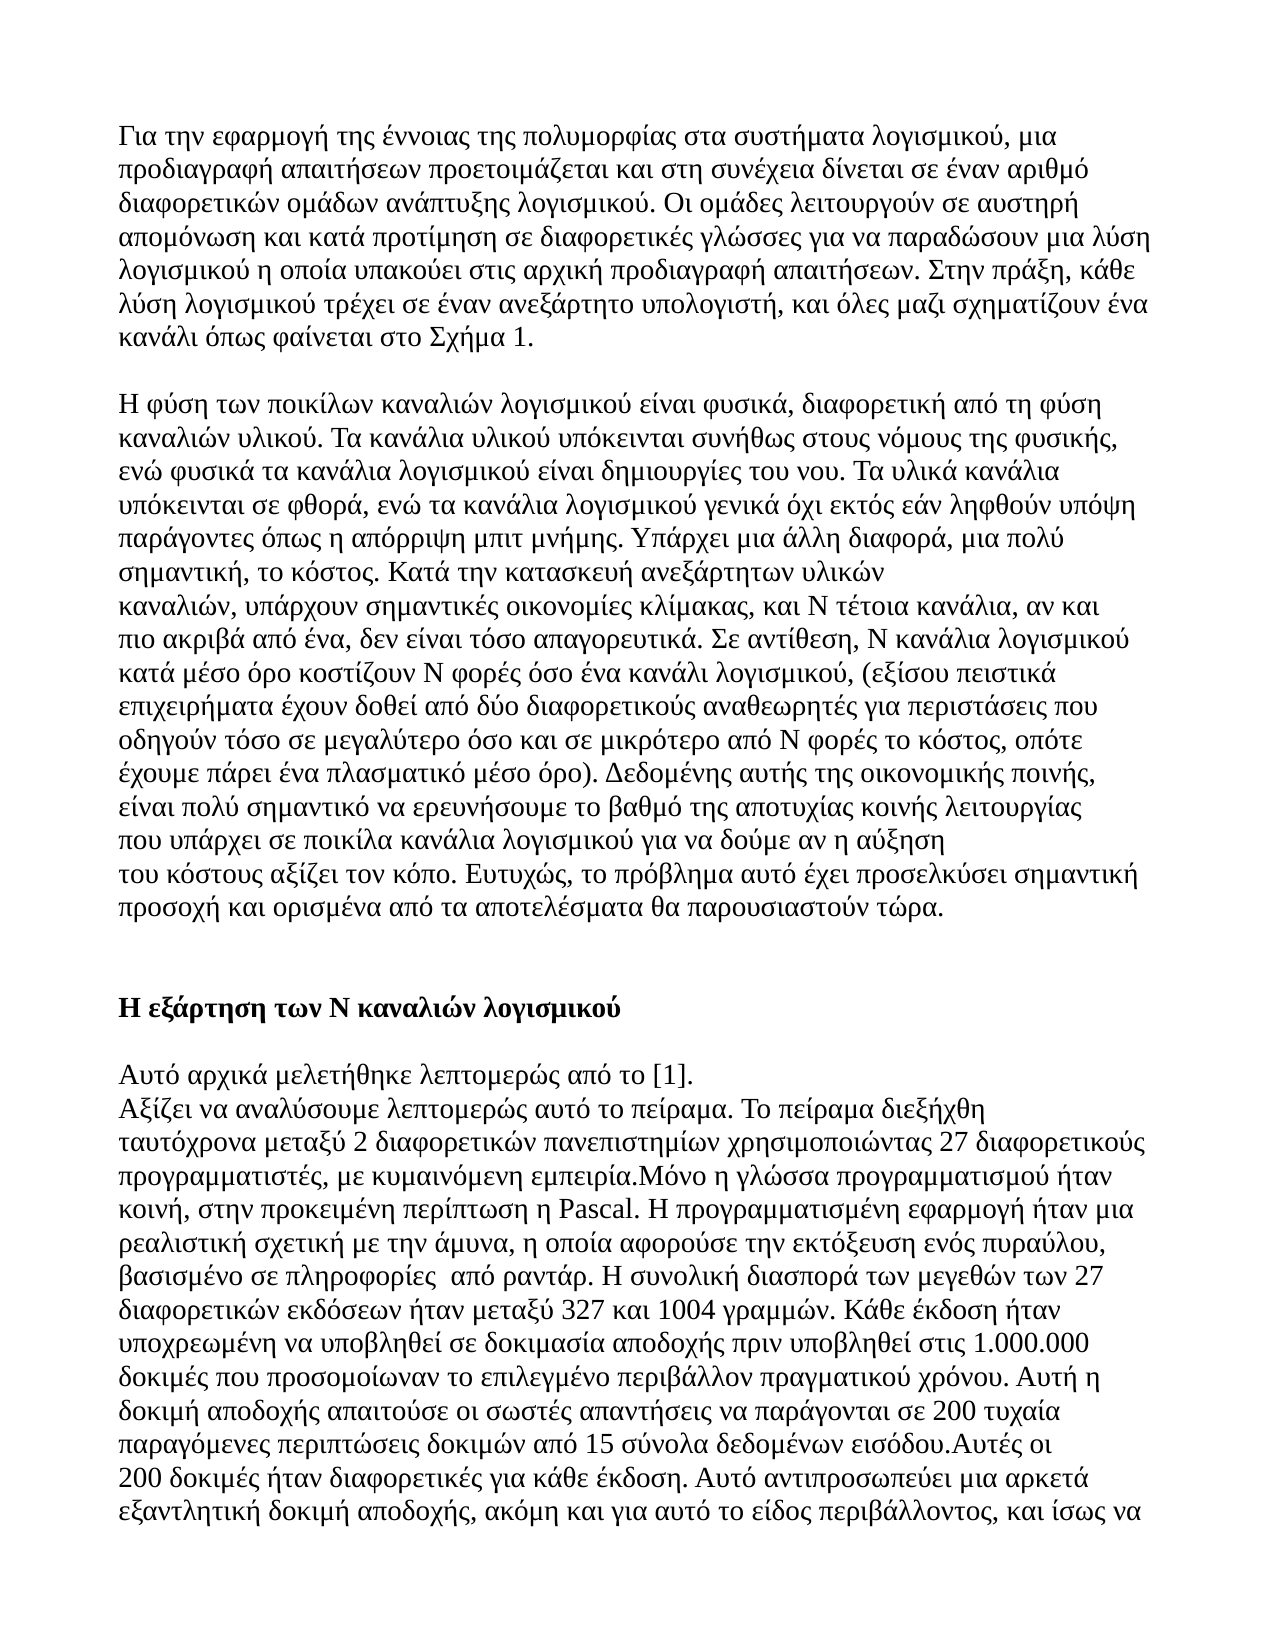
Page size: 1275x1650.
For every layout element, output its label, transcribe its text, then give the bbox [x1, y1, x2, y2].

text πιο ακριβά από ένα, δεν είναι τόσο απαγορευτικά. Σε αντίθεση, N κανάλια λογισμικού [118, 621, 1157, 655]
text κατά μέσο όρο κοστίζουν N φορές όσο ένα κανάλι λογισμικού, (εξίσου πειστικά επιχειρήματα έχουν δοθεί από δύο διαφορετικούς αναθεωρητές για περιστάσεις που οδηγούν τόσο σε μεγαλύτερο όσο και σε μικρότερο από N φορές το κόστος, οπότε έχουμε πάρει ένα πλασματικό μέσο όρο). Δεδομένης αυτής της οικονομικής ποινής, είναι πολύ σημαντικό να ερευνήσουμε το βαθμό της αποτυχίας κοινής λειτουργίας [118, 655, 1157, 822]
text Η εξάρτηση των Ν καναλιών λογισμικού [118, 990, 1157, 1024]
text καναλιών υλικού. Τα κανάλια υλικού υπόκεινται συνήθως στους νόμους της φυσικής, [118, 420, 1157, 453]
text διαφορετικών εκδόσεων ήταν μεταξύ 327 και 1004 γραμμών. Κάθε έκδοση ήταν υποχρεωμένη να υποβληθεί σε δοκιμασία αποδοχής πριν υποβληθεί στις 1.000.000 δοκιμές που προσομοίωναν το επιλεγμένο περιβάλλον πραγματικού χρόνου. Αυτή η δοκιμή αποδοχής απαιτούσε οι σωστές απαντήσεις να παράγονται σε 200 τυχαία παραγόμενες περιπτώσεις δοκιμών από 15 σύνολα δεδομένων εισόδου.Αυτές οι [118, 1292, 1157, 1460]
text Για την εφαρμογή της έννοιας της πολυμορφίας στα συστήματα λογισμικού, μια προδιαγραφή απαιτήσεων προετοιμάζεται και στη συνέχεια δίνεται σε έναν αριθμό διαφορετικών ομάδων ανάπτυξης λογισμικού. Οι ομάδες λειτουργούν σε αυστηρή απομόνωση και κατά προτίμηση σε διαφορετικές γλώσσες για να παραδώσουν μια λύση λογισμικού η οποία υπακούει στις αρχική προδιαγραφή απαιτήσεων. Στην πράξη, κάθε λύση λογισμικού τρέχει σε έναν ανεξάρτητο υπολογιστή, και όλες μαζι σχηματίζουν ένα κανάλι όπως φαίνεται στο Σχήμα 1. [118, 118, 1157, 353]
text του κόστους αξίζει τον κόπο. Ευτυχώς, το πρόβλημα αυτό έχει προσελκύσει σημαντική προσοχή και ορισμένα από τα αποτελέσματα θα παρουσιαστούν τώρα. [118, 856, 1157, 923]
text ταυτόχρονα μεταξύ 2 διαφορετικών πανεπιστημίων χρησιμοποιώντας 27 διαφορετικούς [118, 1124, 1157, 1158]
text Αυτό αρχικά μελετήθηκε λεπτομερώς από το [1]. [118, 1057, 1157, 1091]
text που υπάρχει σε ποικίλα κανάλια λογισμικού για να δούμε αν η αύξηση [118, 822, 1157, 856]
text Η φύση των ποικίλων καναλιών λογισμικού είναι φυσικά, διαφορετική από τη φύση [118, 386, 1157, 420]
text 200 δοκιμές ήταν διαφορετικές για κάθε έκδοση. Αυτό αντιπροσωπεύει μια αρκετά εξαντλητική δοκιμή αποδοχής, ακόμη και για αυτό το είδος περιβάλλοντος, και ίσως να [118, 1460, 1157, 1527]
text καναλιών, υπάρχουν σημαντικές οικονομίες κλίμακας, και N τέτοια κανάλια, αν και [118, 588, 1157, 621]
text προγραμματιστές, με κυμαινόμενη εμπειρία.Μόνο η γλώσσα προγραμματισμού ήταν κοινή, στην προκειμένη περίπτωση η Pascal. Η προγραμματισμένη εφαρμογή ήταν μια ρεαλιστική σχετική με την άμυνα, η οποία αφορούσε την εκτόξευση ενός πυραύλου, βασισμένο σε πληροφορίες από ραντάρ. Η συνολική διασπορά των μεγεθών των 27 [118, 1158, 1157, 1292]
text ενώ φυσικά τα κανάλια λογισμικού είναι δημιουργίες του νου. Τα υλικά κανάλια υπόκεινται σε φθορά, ενώ τα κανάλια λογισμικού γενικά όχι εκτός εάν ληφθούν υπόψη παράγοντες όπως η απόρριψη μπιτ μνήμης. Υπάρχει μια άλλη διαφορά, μια πολύ σημαντική, το κόστος. Κατά την κατασκευή ανεξάρτητων υλικών [118, 453, 1157, 588]
text Αξίζει να αναλύσουμε λεπτομερώς αυτό το πείραμα. Το πείραμα διεξήχθη [118, 1091, 1157, 1124]
